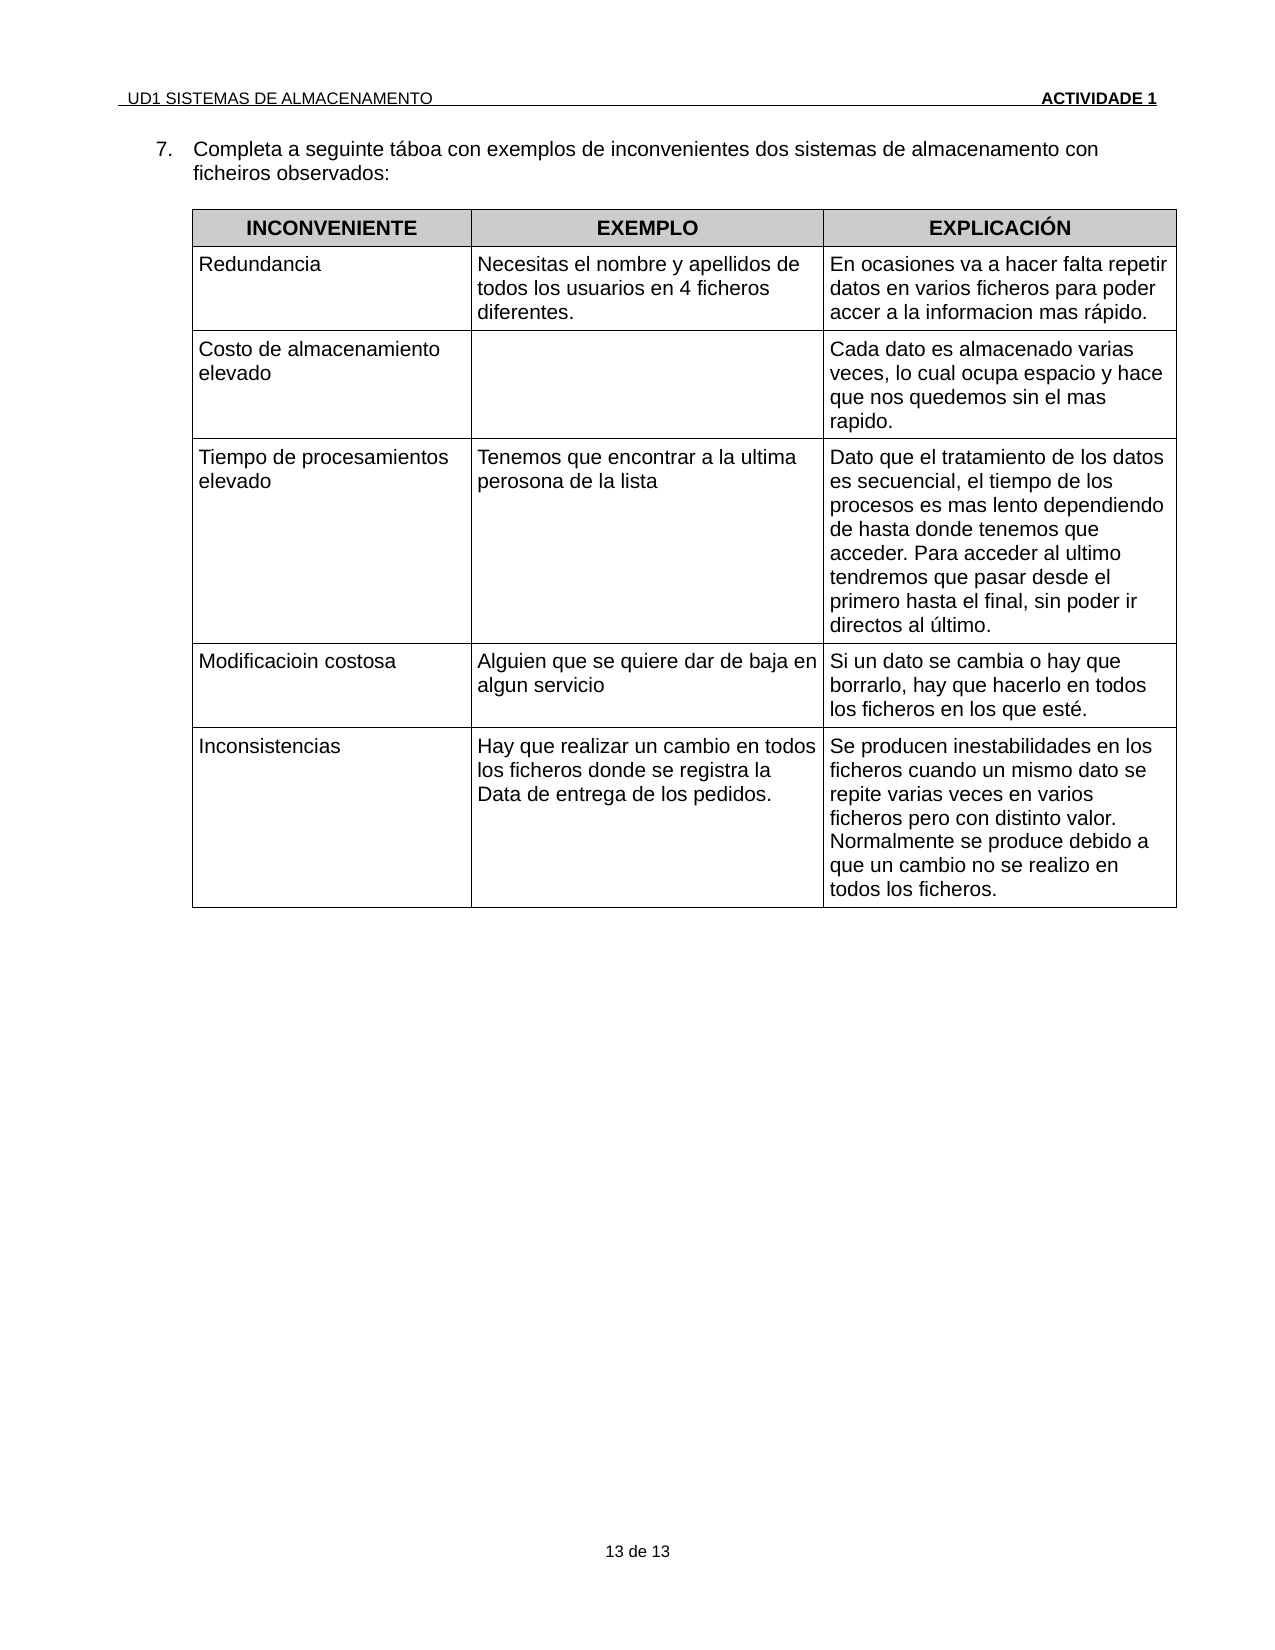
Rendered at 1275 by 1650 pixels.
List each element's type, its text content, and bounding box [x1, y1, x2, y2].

table_cell Tenemos que encontrar a la ultima perosona de la lista [472, 439, 823, 642]
table_header INCONVENIENTE [193, 210, 471, 246]
table_cell Cada dato es almacenado varias veces, lo cual ocupa espacio y hace que nos quedemos sin el mas rapido. [824, 331, 1176, 438]
table_cell Redundancia [193, 247, 471, 330]
table_cell Si un dato se cambia o hay que borrarlo, hay que hacerlo en todos los ficheros en los que esté. [824, 644, 1176, 727]
table_cell Tiempo de procesamientos elevado [193, 439, 471, 642]
table_cell Alguien que se quiere dar de baja en algun servicio [472, 644, 823, 727]
table_cell Dato que el tratamiento de los datos es secuencial, el tiempo de los procesos es mas lento dependiendo de hasta donde tenemos que acceder. Para acceder al ultimo tendremos que pasar desde el primero hasta el final, sin poder ir directos al último. [824, 439, 1176, 642]
table_cell Modificacioin costosa [193, 644, 471, 727]
table_cell Hay que realizar un cambio en todos los ficheros donde se registra la Data de entrega de los pedidos. [472, 728, 823, 907]
table_cell Se producen inestabilidades en los ficheros cuando un mismo dato se repite varias veces en varios ficheros pero con distinto valor. Normalmente se produce debido a que un cambio no se realizo en todos los ficheros. [824, 728, 1176, 907]
table_cell En ocasiones va a hacer falta repetir datos en varios ficheros para poder accer a la informacion mas rápido. [824, 247, 1176, 330]
table_cell Inconsistencias [193, 728, 471, 907]
table_header EXEMPLO [472, 210, 823, 246]
list Completa a seguinte táboa con exemplos de inconvenientes dos sistemas de almacenamento con ficheiros observados: [156, 137, 1176, 185]
table_cell Necesitas el nombre y apellidos de todos los usuarios en 4 ficheros diferentes. [472, 247, 823, 330]
table_cell [472, 331, 823, 438]
table_header EXPLICACIÓN [824, 210, 1176, 246]
table_cell Costo de almacenamiento elevado [193, 331, 471, 438]
